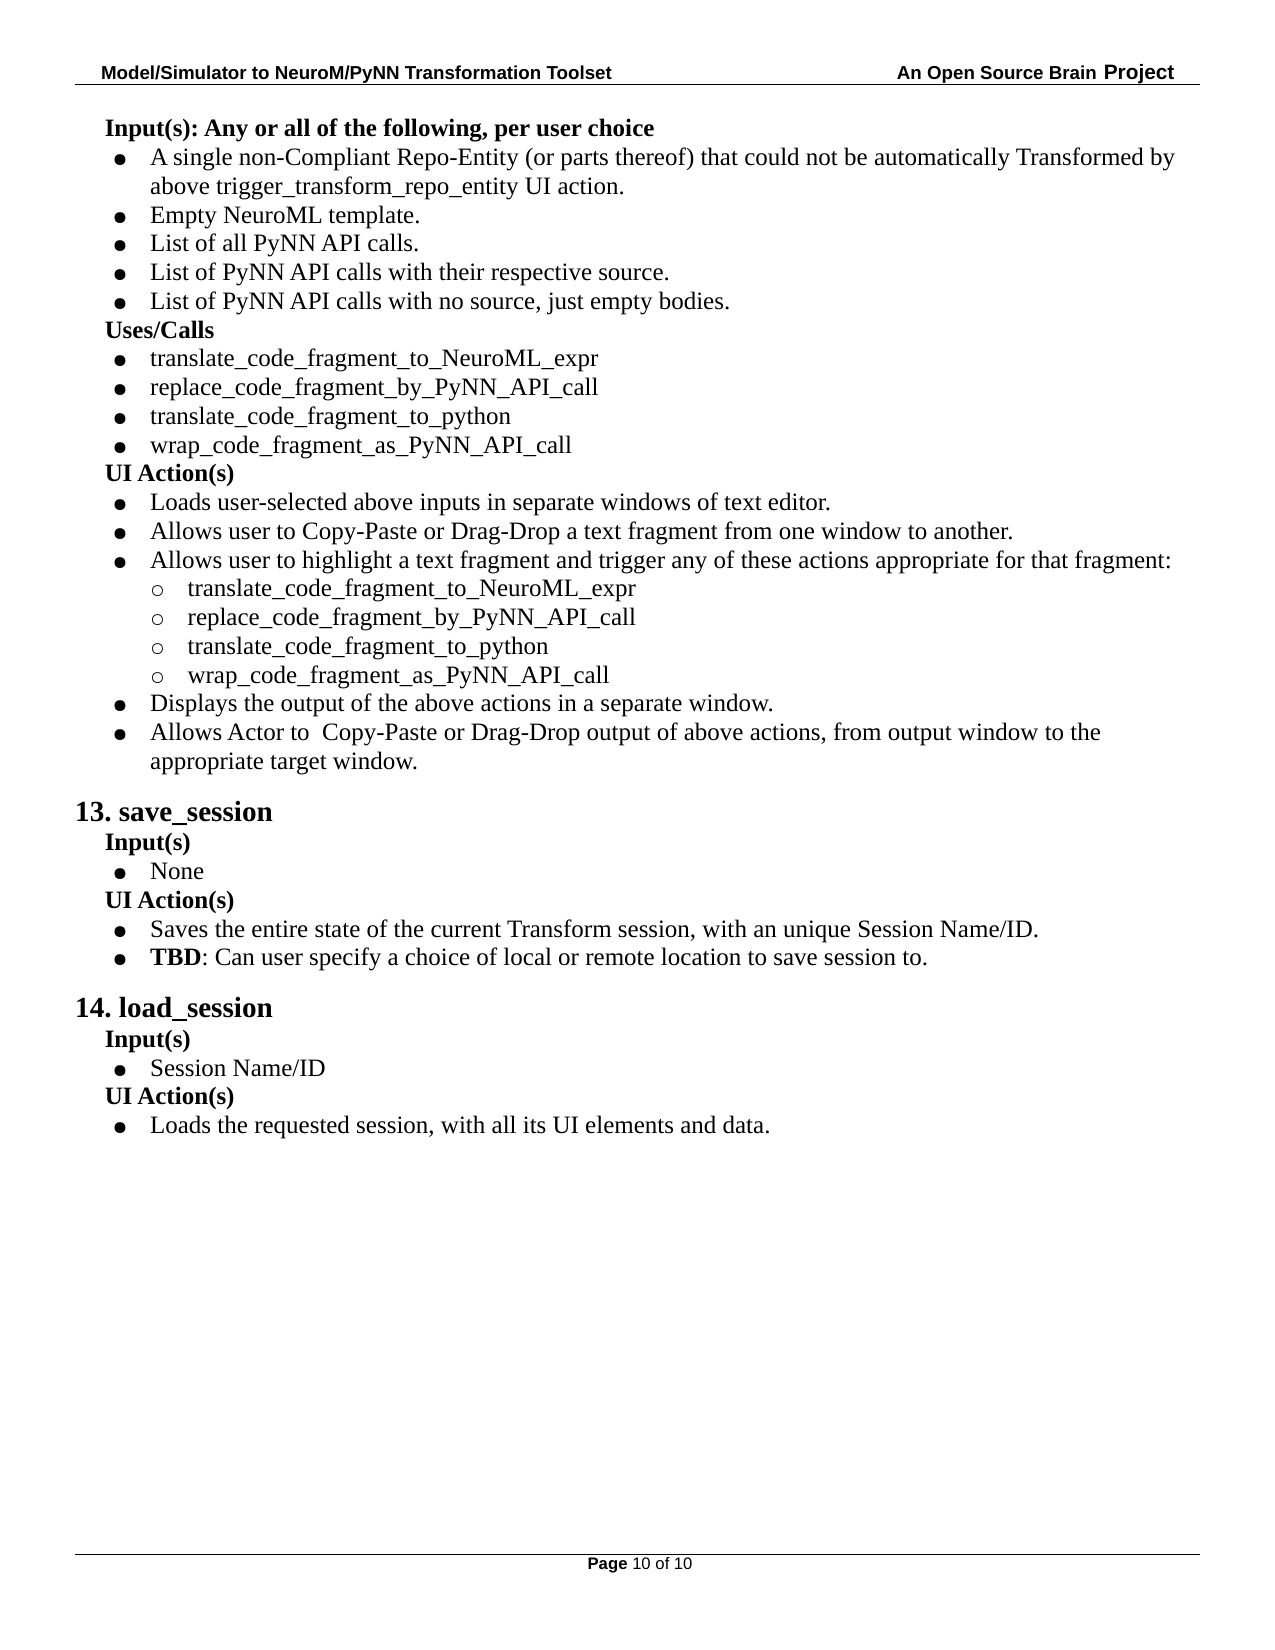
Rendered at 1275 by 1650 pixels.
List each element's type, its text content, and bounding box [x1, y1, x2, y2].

list Allows user to Copy-Paste or Drag-Drop a text fragment from one window to another. [112, 516, 1200, 545]
list List of PyNN API calls with no source, just empty bodies. [112, 286, 1200, 315]
list replace_code_fragment_by_PyNN_API_call [150, 602, 1200, 631]
text Input(s): Any or all of the following, per user choice [104, 113, 1200, 142]
text Input(s) [104, 1024, 1200, 1053]
list wrap_code_fragment_as_PyNN_API_call [112, 430, 1200, 458]
list save_session [75, 794, 1200, 827]
list Allows user to highlight a text fragment and trigger any of these actions appropriate for that fragment: [112, 545, 1200, 573]
list Saves the entire state of the current Transform session, with an unique Session Name/ID. [112, 914, 1200, 942]
text Uses/Calls [104, 315, 1200, 343]
text Input(s) [104, 827, 1200, 856]
text UI Action(s) [104, 885, 1200, 914]
list Session Name/ID [112, 1053, 1200, 1081]
list None [112, 856, 1200, 885]
list Empty NeuroML template. [112, 200, 1200, 228]
list load_session [75, 990, 1200, 1024]
list translate_code_fragment_to_python [112, 401, 1200, 430]
list wrap_code_fragment_as_PyNN_API_call [150, 660, 1200, 688]
list TBD: Can user specify a choice of local or remote location to save session to. [112, 942, 1200, 971]
list Displays the output of the above actions in a separate window. [112, 688, 1200, 717]
list translate_code_fragment_to_NeuroML_expr [150, 573, 1200, 602]
list Allows Actor to Copy-Paste or Drag-Drop output of above actions, from output window to the appropriate target window. [112, 717, 1200, 775]
list Loads the requested session, with all its UI elements and data. [112, 1110, 1200, 1139]
list translate_code_fragment_to_python [150, 631, 1200, 660]
list translate_code_fragment_to_NeuroML_expr [112, 343, 1200, 372]
text UI Action(s) [104, 458, 1200, 487]
list List of PyNN API calls with their respective source. [112, 257, 1200, 286]
list A single non-Compliant Repo-Entity (or parts thereof) that could not be automatically Transformed by above trigger_transform_repo_entity UI action. [112, 142, 1200, 200]
list List of all PyNN API calls. [112, 228, 1200, 257]
list Loads user-selected above inputs in separate windows of text editor. [112, 487, 1200, 516]
text UI Action(s) [104, 1081, 1200, 1110]
list replace_code_fragment_by_PyNN_API_call [112, 372, 1200, 401]
